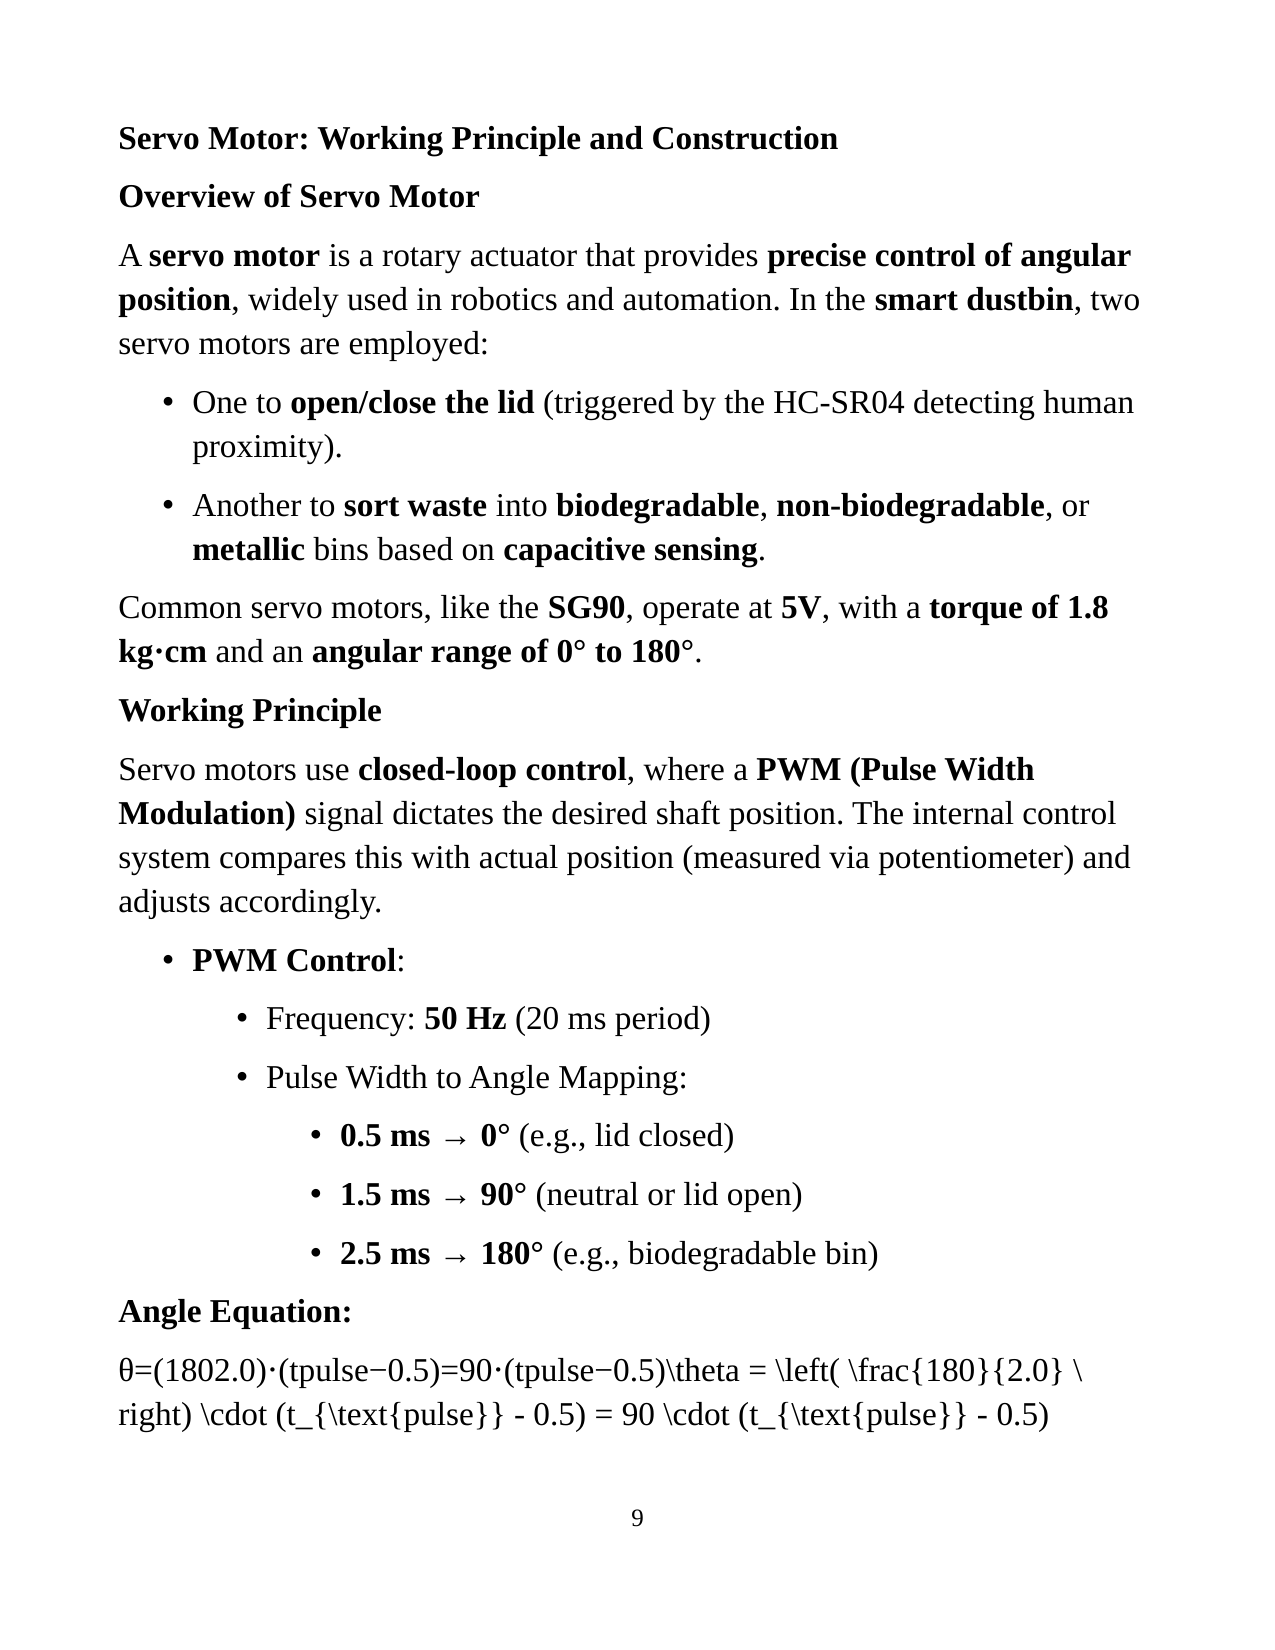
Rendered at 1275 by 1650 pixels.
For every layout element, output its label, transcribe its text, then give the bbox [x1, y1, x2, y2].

list PWM Control: [162, 940, 1157, 978]
subtitle Working Principle [118, 690, 1157, 729]
text Servo motors use closed-loop control, where a PWM (Pulse Width Modulation) signal dictates the desired shaft position. The internal control system compares this with actual position (measured via potentiometer) and adjusts accordingly. [118, 749, 1157, 919]
list 1.5 ms → 90° (neutral or lid open) [310, 1174, 1157, 1213]
list Frequency: 50 Hz (20 ms period) [236, 998, 1157, 1037]
list 2.5 ms → 180° (e.g., biodegradable bin) [310, 1233, 1157, 1271]
list Pulse Width to Angle Mapping: [236, 1057, 1157, 1095]
list 0.5 ms → 0° (e.g., lid closed) [310, 1116, 1157, 1154]
subtitle Overview of Servo Motor [118, 177, 1157, 215]
text A servo motor is a rotary actuator that provides precise control of angular position, widely used in robotics and automation. In the smart dustbin, two servo motors are employed: [118, 235, 1157, 362]
subtitle Servo Motor: Working Principle and Construction [118, 118, 1157, 156]
list Another to sort waste into biodegradable, non-biodegradable, or metallic bins based on capacitive sensing. [162, 485, 1157, 567]
list One to open/close the lid (triggered by the HC-SR04 detecting human proximity). [162, 382, 1157, 464]
text Common servo motors, like the SG90, operate at 5V, with a torque of 1.8 kg·cm and an angular range of 0° to 180°. [118, 588, 1157, 670]
text θ=(1802.0)⋅(tpulse−0.5)=90⋅(tpulse−0.5)\theta = \left( \frac{180}{2.0} \right) \cdot (t_{\text{pulse}} - 0.5) = 90 \cdot (t_{\text{pulse}} - 0.5) [118, 1350, 1157, 1433]
subtitle Angle Equation: [118, 1292, 1157, 1330]
